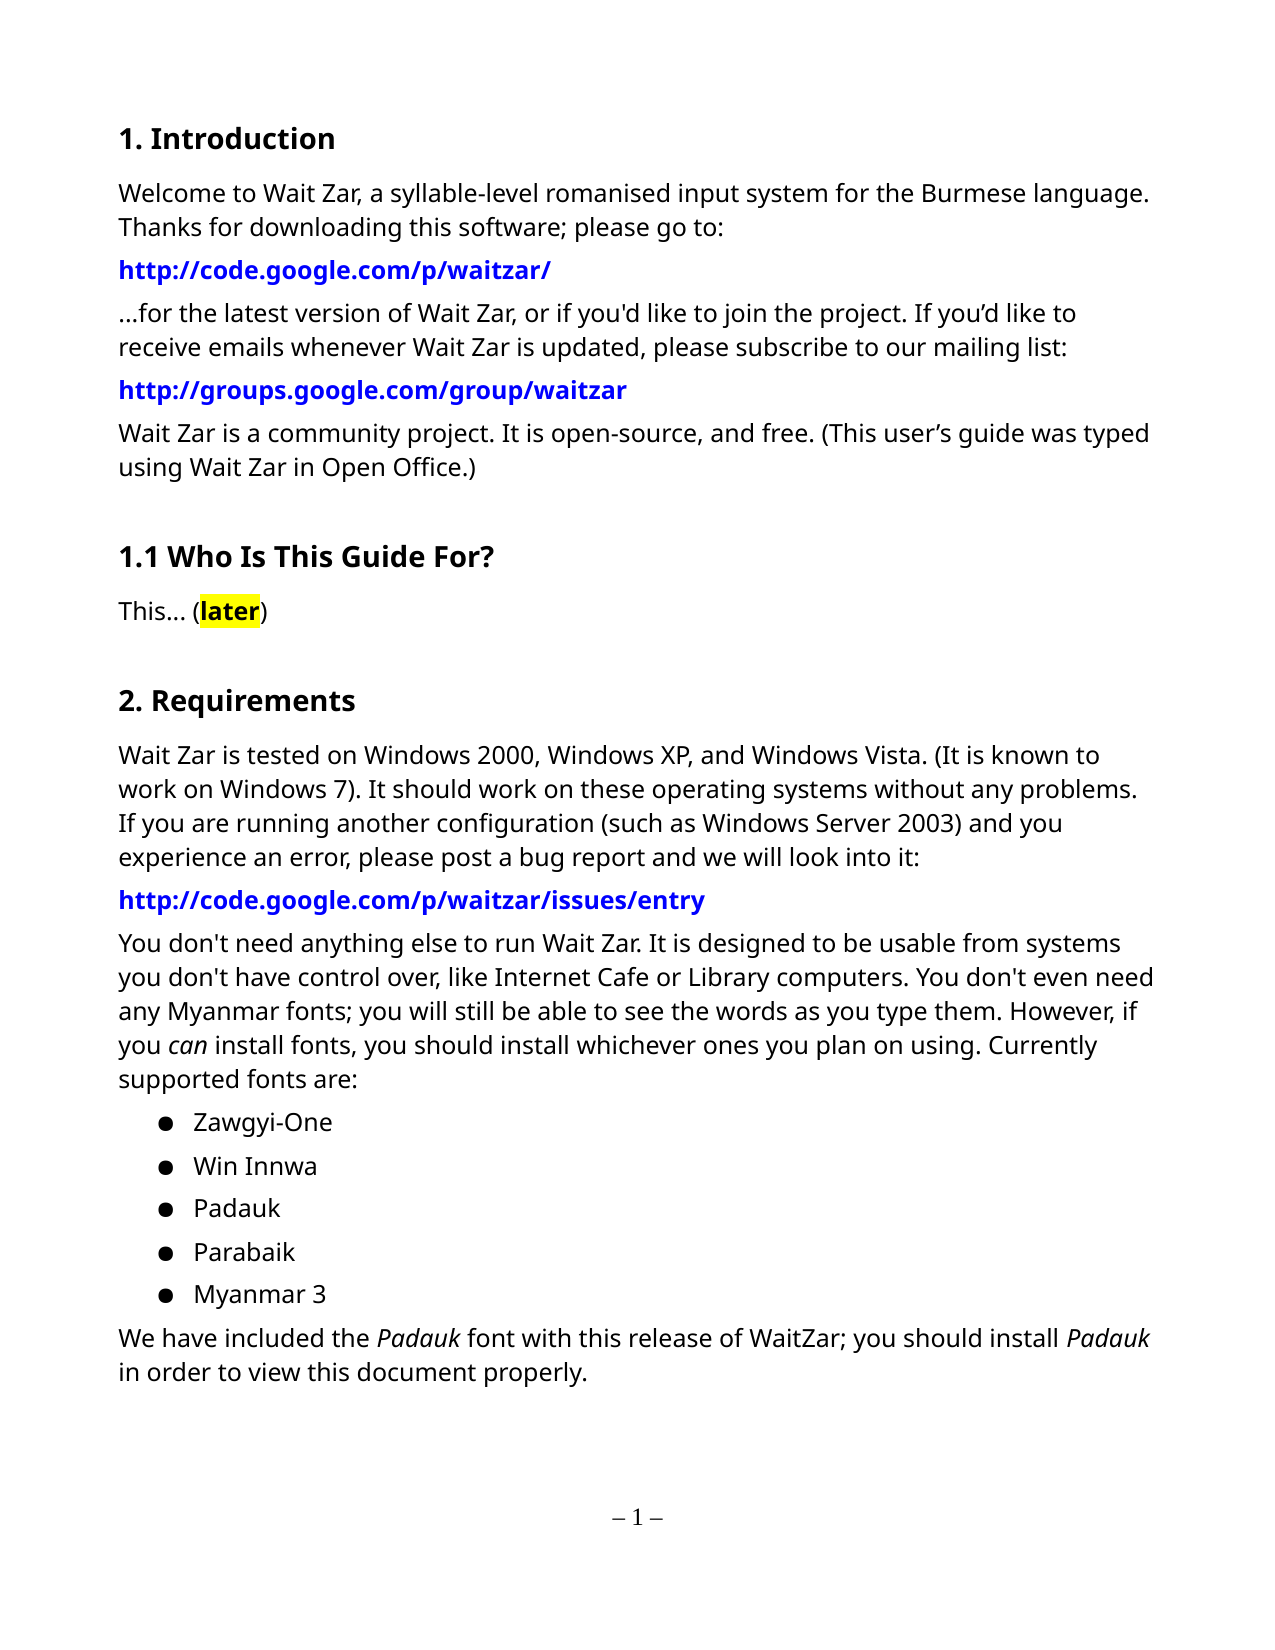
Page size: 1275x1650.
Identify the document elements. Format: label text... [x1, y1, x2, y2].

text You don't need anything else to run Wait Zar. It is designed to be usable from systems you don't have control over, like Internet Cafe or Library computers. You don't even need any Myanmar fonts; you will still be able to see the words as you type them. However, if you can install fonts, you should install whichever ones you plan on using. Currently supported fonts are: [118, 926, 1157, 1096]
text Welcome to Wait Zar, a syllable-level romanised input system for the Burmese language. Thanks for downloading this software; please go to: [118, 176, 1157, 244]
list Zawgyi-One [156, 1105, 1157, 1139]
text Wait Zar is tested on Windows 2000, Windows XP, and Windows Vista. (It is known to work on Windows 7). It should work on these operating systems without any problems. If you are running another configuration (such as Windows Server 2003) and you experience an error, please post a bug report and we will look into it: [118, 738, 1157, 874]
subtitle 1.1 Who Is This Guide For? [118, 536, 1157, 576]
text This... (later) [118, 594, 1157, 628]
subtitle 1. Introduction [118, 118, 1157, 158]
text We have included the Padauk font with this release of WaitZar; you should install Padauk in order to view this document properly. [118, 1320, 1157, 1388]
text Wait Zar is a community project. It is open-source, and free. (This user’s guide was typed using Wait Zar in Open Office.) [118, 416, 1157, 484]
text ...for the latest version of Wait Zar, or if you'd like to join the project. If you’d like to receive emails whenever Wait Zar is updated, please subscribe to our mailing list: [118, 296, 1157, 364]
list Padauk [156, 1191, 1157, 1225]
list Myanmar 3 [156, 1277, 1157, 1311]
text http://groups.google.com/group/waitzar [118, 373, 1157, 407]
subtitle 2. Requirements [118, 680, 1157, 719]
text http://code.google.com/p/waitzar/ [118, 253, 1157, 287]
text http://code.google.com/p/waitzar/issues/entry [118, 883, 1157, 917]
list Parabaik [156, 1234, 1157, 1268]
list Win Innwa [156, 1148, 1157, 1182]
